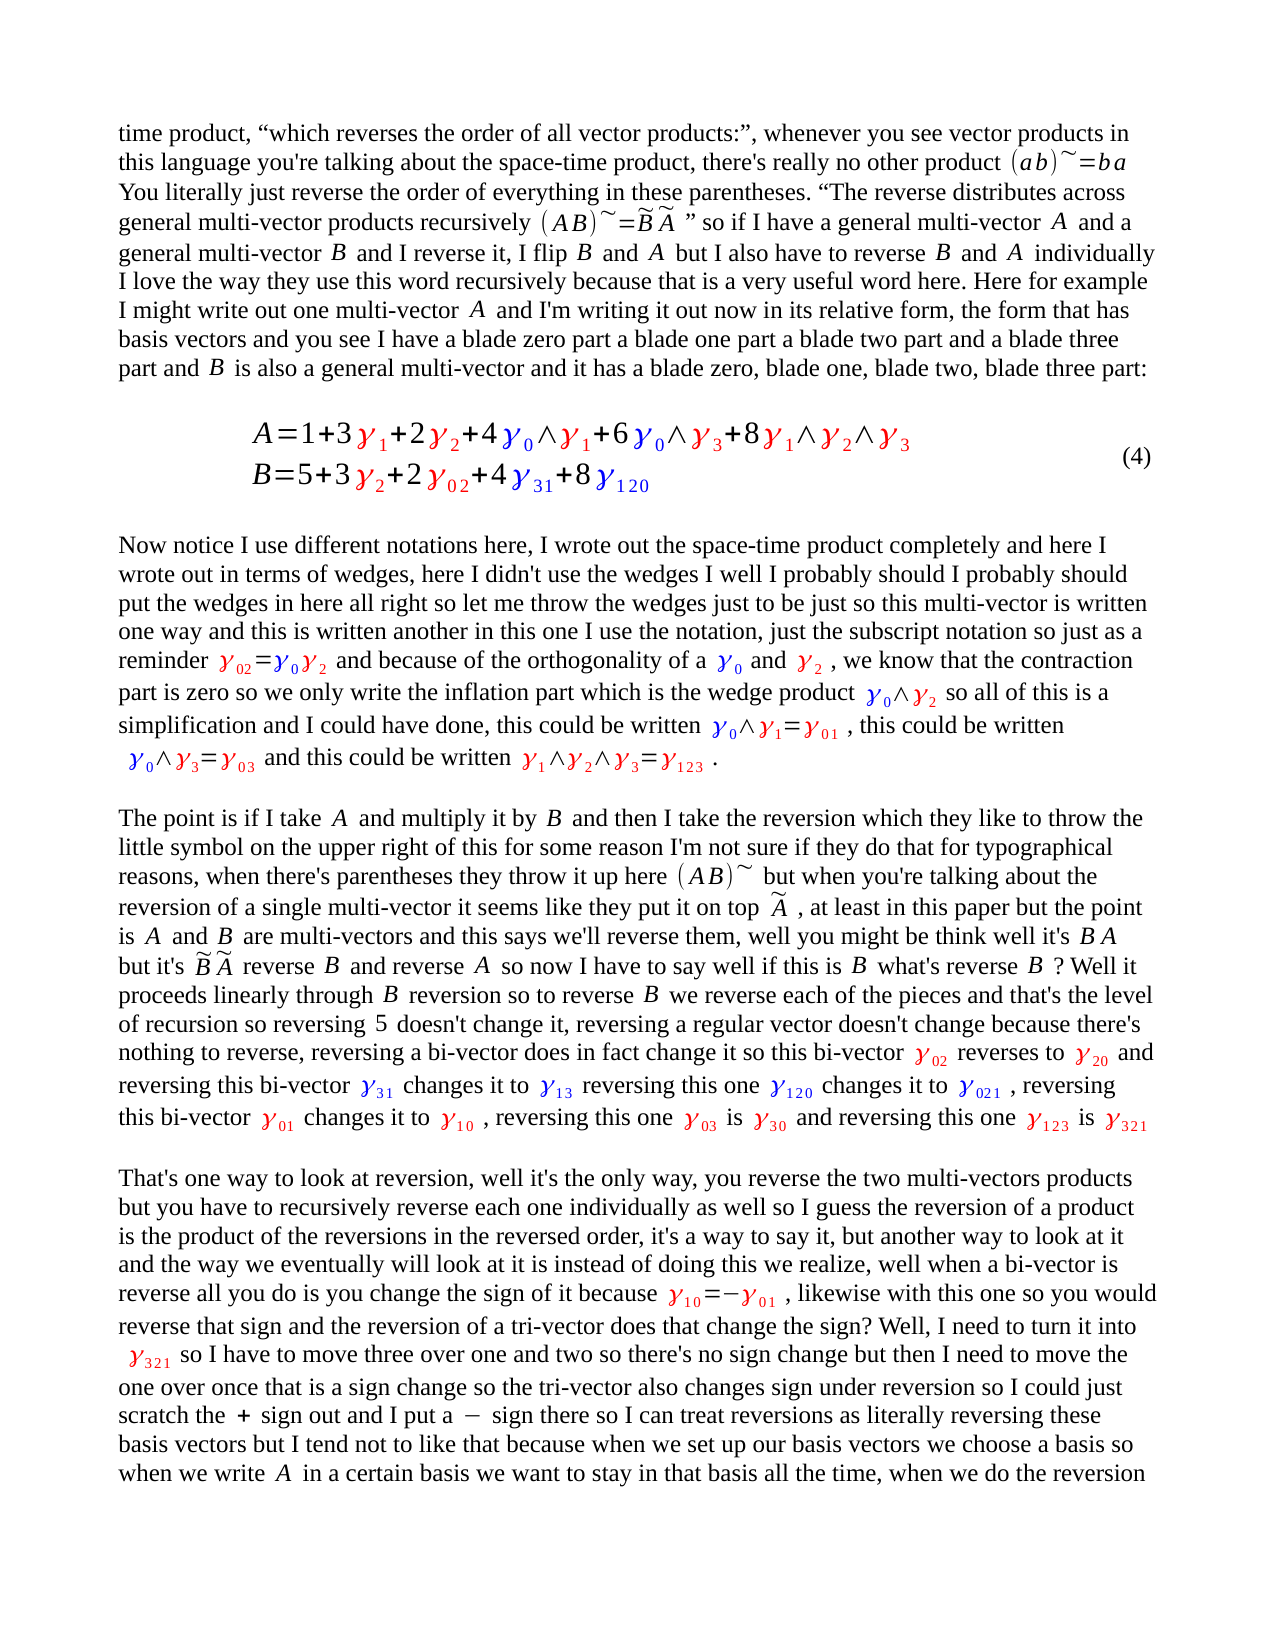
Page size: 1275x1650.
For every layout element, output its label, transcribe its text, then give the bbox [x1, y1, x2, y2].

text Now notice I use different notations here, I wrote out the space-time product completely and here I wrote out in terms of wedges, here I didn't use the wedges I well I probably should I probably should put the wedges in here all right so let me throw the wedges just to be just so this multi-vector is written one way and this is written another in this one I use the notation, just the subscript notation so just as a reminderand because of the orthogonality of aand, we know that the contraction part is zero so we only write the inflation part which is the wedge productso all of this is a simplification and I could have done, this could be written, this could be writtenand this could be written. [118, 530, 1157, 775]
text That's one way to look at reversion, well it's the only way, you reverse the two multi-vectors products but you have to recursively reverse each one individually as well so I guess the reversion of a product is the product of the reversions in the reversed order, it's a way to say it, but another way to look at it and the way we eventually will look at it is instead of doing this we realize, well when a bi-vector is reverse all you do is you change the sign of it because, likewise with this one so you would reverse that sign and the reversion of a tri-vector does that change the sign? Well, I need to turn it into so I have to move three over one and two so there's no sign change but then I need to move the one over once that is a sign change so the tri-vector also changes sign under reversion so I could just scratch thesign out and I put asign there so I can treat reversions as literally reversing these basis vectors but I tend not to like that because when we set up our basis vectors we choose a basis so when we writein a certain basis we want to stay in that basis all the time, when we do the reversion ofand, once there's some basis vectors out there, we usually just change the signs and we leave the basis vectors alone. [118, 1163, 1157, 1487]
table_header (4) [1041, 410, 1157, 501]
text The point is if I takeand multiply it byand then I take the reversion which they like to throw the little symbol on the upper right of this for some reason I'm not sure if they do that for typographical reasons, when there's parentheses they throw it up herebut when you're talking about the reversion of a single multi-vector it seems like they put it on top, at least in this paper but the point isandare multi-vectors and this says we'll reverse them, well you might be think well it'sbut it'sreverseand reverseso now I have to say well if this iswhat's reverse? Well it proceeds linearly throughreversion so to reversewe reverse each of the pieces and that's the level of recursion so reversingdoesn't change it, reversing a regular vector doesn't change because there's nothing to reverse, reversing a bi-vector does in fact change it so this bi-vectorreverses toand reversing this bi-vectorchanges it toreversing this onechanges it to, reversing this bi-vectorchanges it to, reversing this oneisand reversing this oneis [118, 803, 1157, 1134]
text You literally just reverse the order of everything in these parentheses. “The reverse distributes across general multi-vector products recursively” so if I have a general multi-vectorand a general multi-vectorand I reverse it, I flipandbut I also have to reverseandindividually [118, 177, 1157, 266]
text time product, “which reverses the order of all vector products:”, whenever you see vector products in this language you're talking about the space-time product, there's really no other product [118, 118, 1157, 177]
text I love the way they use this word recursively because that is a very useful word here. Here for example I might write out one multi-vectorand I'm writing it out now in its relative form, the form that has basis vectors and you see I have a blade zero part a blade one part a blade two part and a blade three part andis also a general multi-vector and it has a blade zero, blade one, blade two, blade three part: [118, 266, 1157, 381]
table_header [118, 410, 1041, 501]
